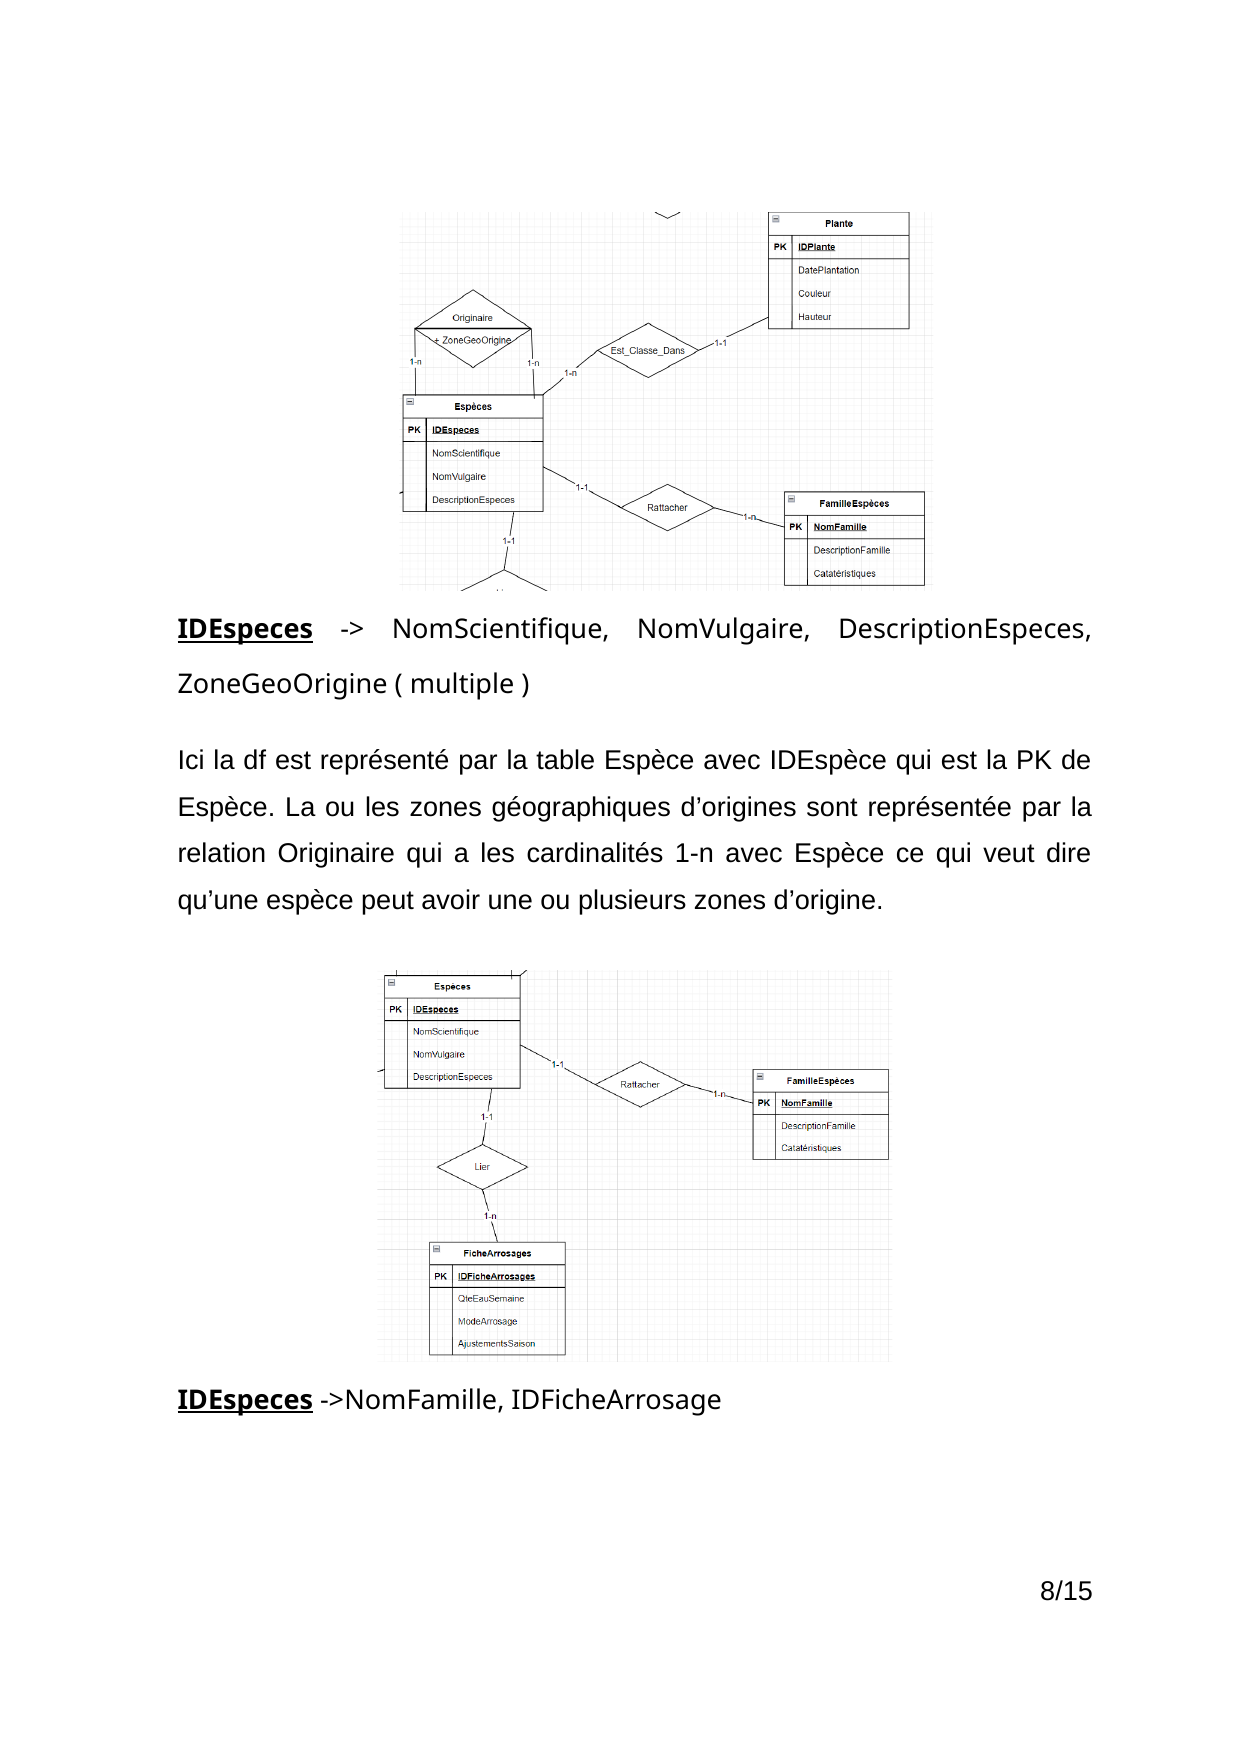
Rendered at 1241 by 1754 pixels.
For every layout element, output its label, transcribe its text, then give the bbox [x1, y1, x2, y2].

picture [377, 970, 893, 1362]
text IDEspeces -> NomScientifique, NomVulgaire, DescriptionEspeces, ZoneGeoOrigine ( multiple ) [177, 230, 1093, 702]
picture [399, 212, 934, 591]
text IDEspeces ->NomFamille, IDFicheArrosage [177, 955, 1093, 1417]
text Ici la df est représenté par la table Espèce avec IDEspèce qui est la PK de Espèce. La ou les zones géographiques d’origines sont représentée par la relation Originaire qui a les cardinalités 1-n avec Espèce ce qui veut dire qu’une espèce peut avoir une ou plusieurs zones d’origine. [177, 744, 1093, 916]
